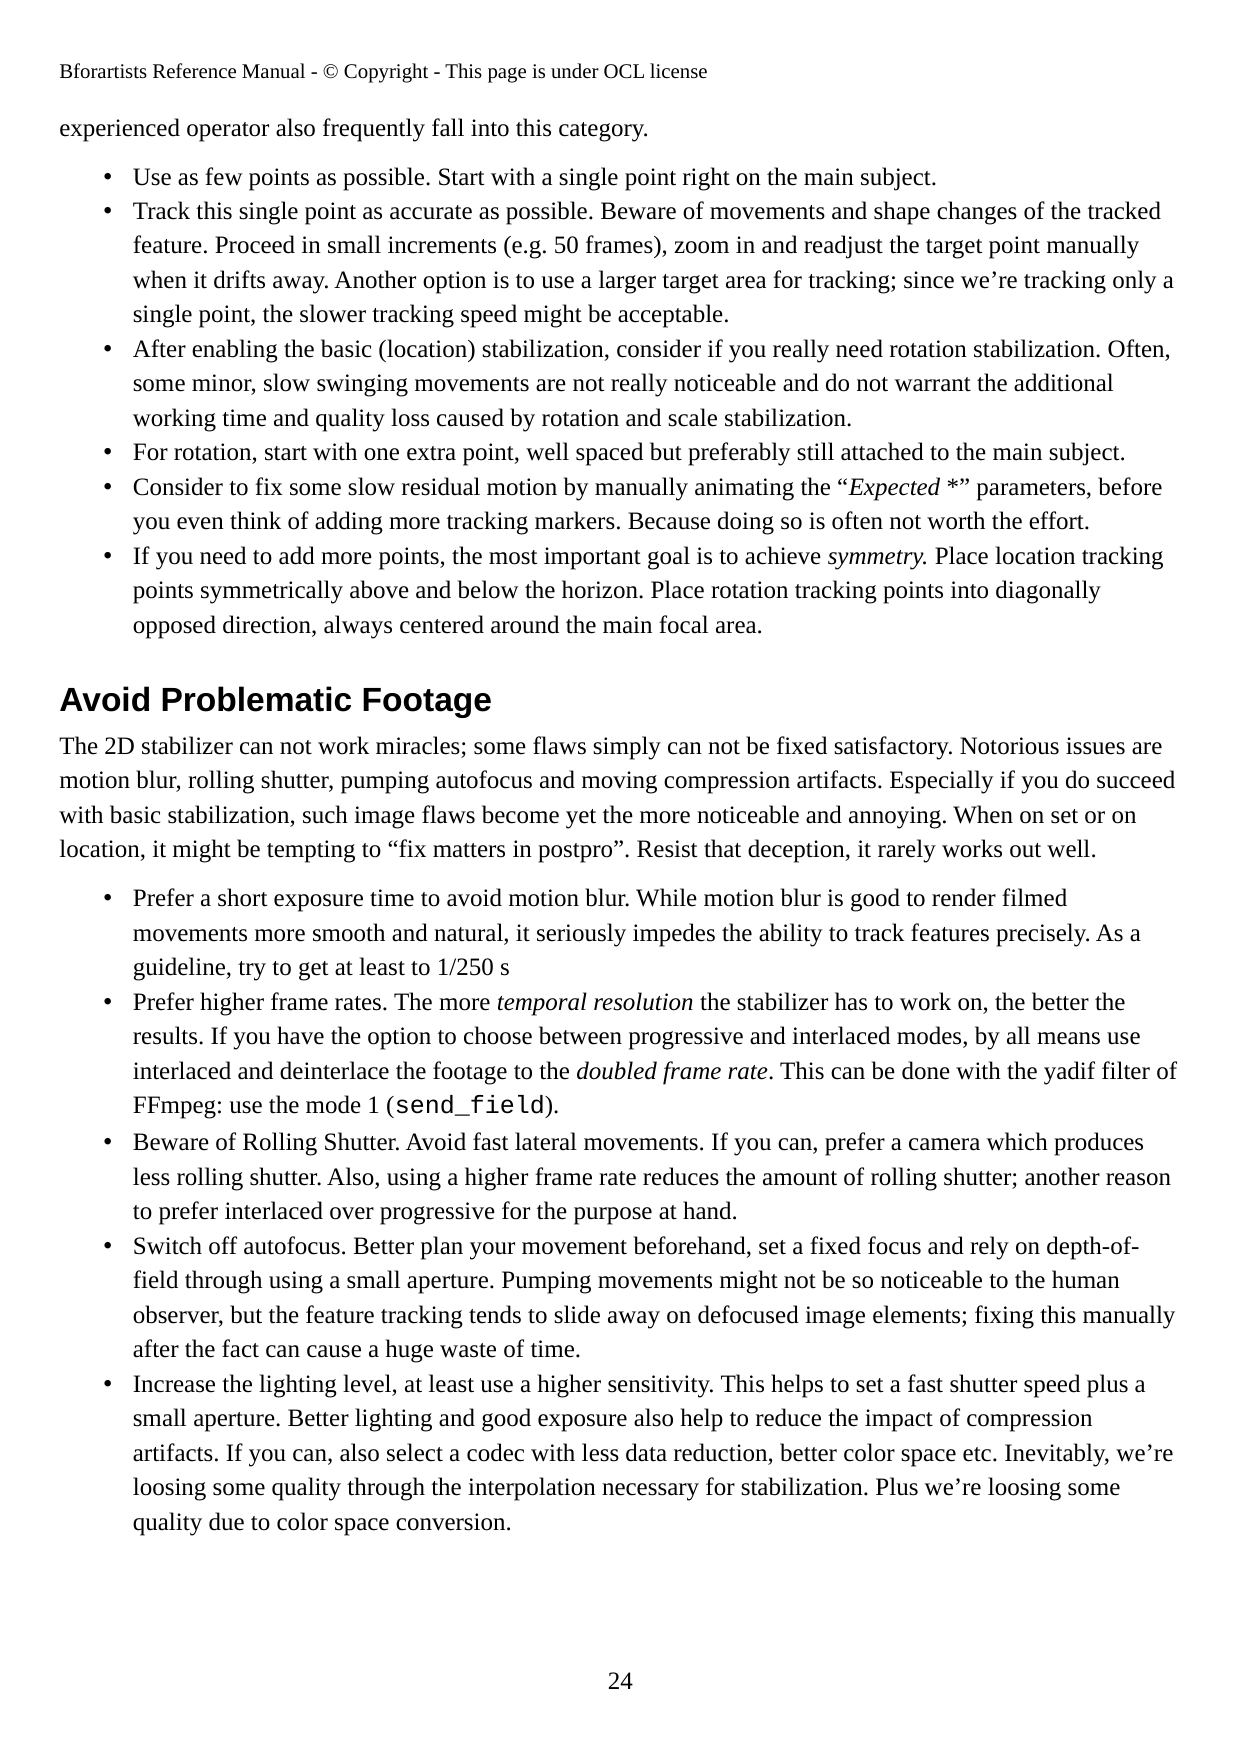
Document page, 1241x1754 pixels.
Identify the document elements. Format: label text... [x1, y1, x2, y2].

list Prefer a short exposure time to avoid motion blur. While motion blur is good to render filmed movements more smooth and natural, it seriously impedes the ability to track features precisely. As a guideline, try to get at least to 1/250 s [103, 883, 1181, 981]
subtitle Avoid Problematic Footage [59, 680, 1181, 718]
list Switch off autofocus. Better plan your movement beforehand, set a fixed focus and rely on depth-of-field through using a small aperture. Pumping movements might not be so noticeable to the human observer, but the feature tracking tends to slide away on defocused image elements; fixing this manually after the fact can cause a huge waste of time. [103, 1231, 1181, 1363]
list Track this single point as accurate as possible. Beware of movements and shape changes of the tracked feature. Proceed in small increments (e.g. 50 frames), zoom in and readjust the target point manually when it drifts away. Another option is to use a larger target area for tracking; since we’re tracking only a single point, the slower tracking speed might be acceptable. [103, 196, 1181, 328]
text The 2D stabilizer can not work miracles; some flaws simply can not be fixed satisfactory. Notorious issues are motion blur, rolling shutter, pumping autofocus and moving compression artifacts. Especially if you do succeed with basic stabilization, such image flaws become yet the more noticeable and annoying. When on set or on location, it might be tempting to “fix matters in postpro”. Resist that deception, it rarely works out well. [59, 731, 1181, 863]
list After enabling the basic (location) stabilization, consider if you really need rotation stabilization. Often, some minor, slow swinging movements are not really noticeable and do not warrant the additional working time and quality loss caused by rotation and scale stabilization. [103, 334, 1181, 432]
text experienced operator also frequently fall into this category. [59, 113, 1181, 141]
list Increase the lighting level, at least use a higher sensitivity. This helps to set a fast shutter speed plus a small aperture. Better lighting and good exposure also help to reduce the impact of compression artifacts. If you can, also select a codec with less data reduction, better color space etc. Inevitably, we’re loosing some quality through the interpolation necessary for stabilization. Plus we’re loosing some quality due to color space conversion. [103, 1369, 1181, 1535]
list Prefer higher frame rates. The more temporal resolution the stabilizer has to work on, the better the results. If you have the option to choose between progressive and interlaced modes, by all means use interlaced and deinterlace the footage to the doubled frame rate. This can be done with the yadif filter of FFmpeg: use the mode 1 (send_field). [103, 987, 1181, 1121]
list Beware of Rolling Shutter. Avoid fast lateral movements. If you can, prefer a camera which produces less rolling shutter. Also, using a higher frame rate reduces the amount of rolling shutter; another reason to prefer interlaced over progressive for the purpose at hand. [103, 1127, 1181, 1225]
list If you need to add more points, the most important goal is to achieve symmetry. Place location tracking points symmetrically above and below the horizon. Place rotation tracking points into diagonally opposed direction, always centered around the main focal area. [103, 541, 1181, 639]
list Use as few points as possible. Start with a single point right on the main subject. [103, 162, 1181, 190]
list For rotation, start with one extra point, well spaced but preferably still attached to the main subject. [103, 437, 1181, 466]
list Consider to fix some slow residual motion by manually animating the “Expected *” parameters, before you even think of adding more tracking markers. Because doing so is often not worth the effort. [103, 472, 1181, 535]
